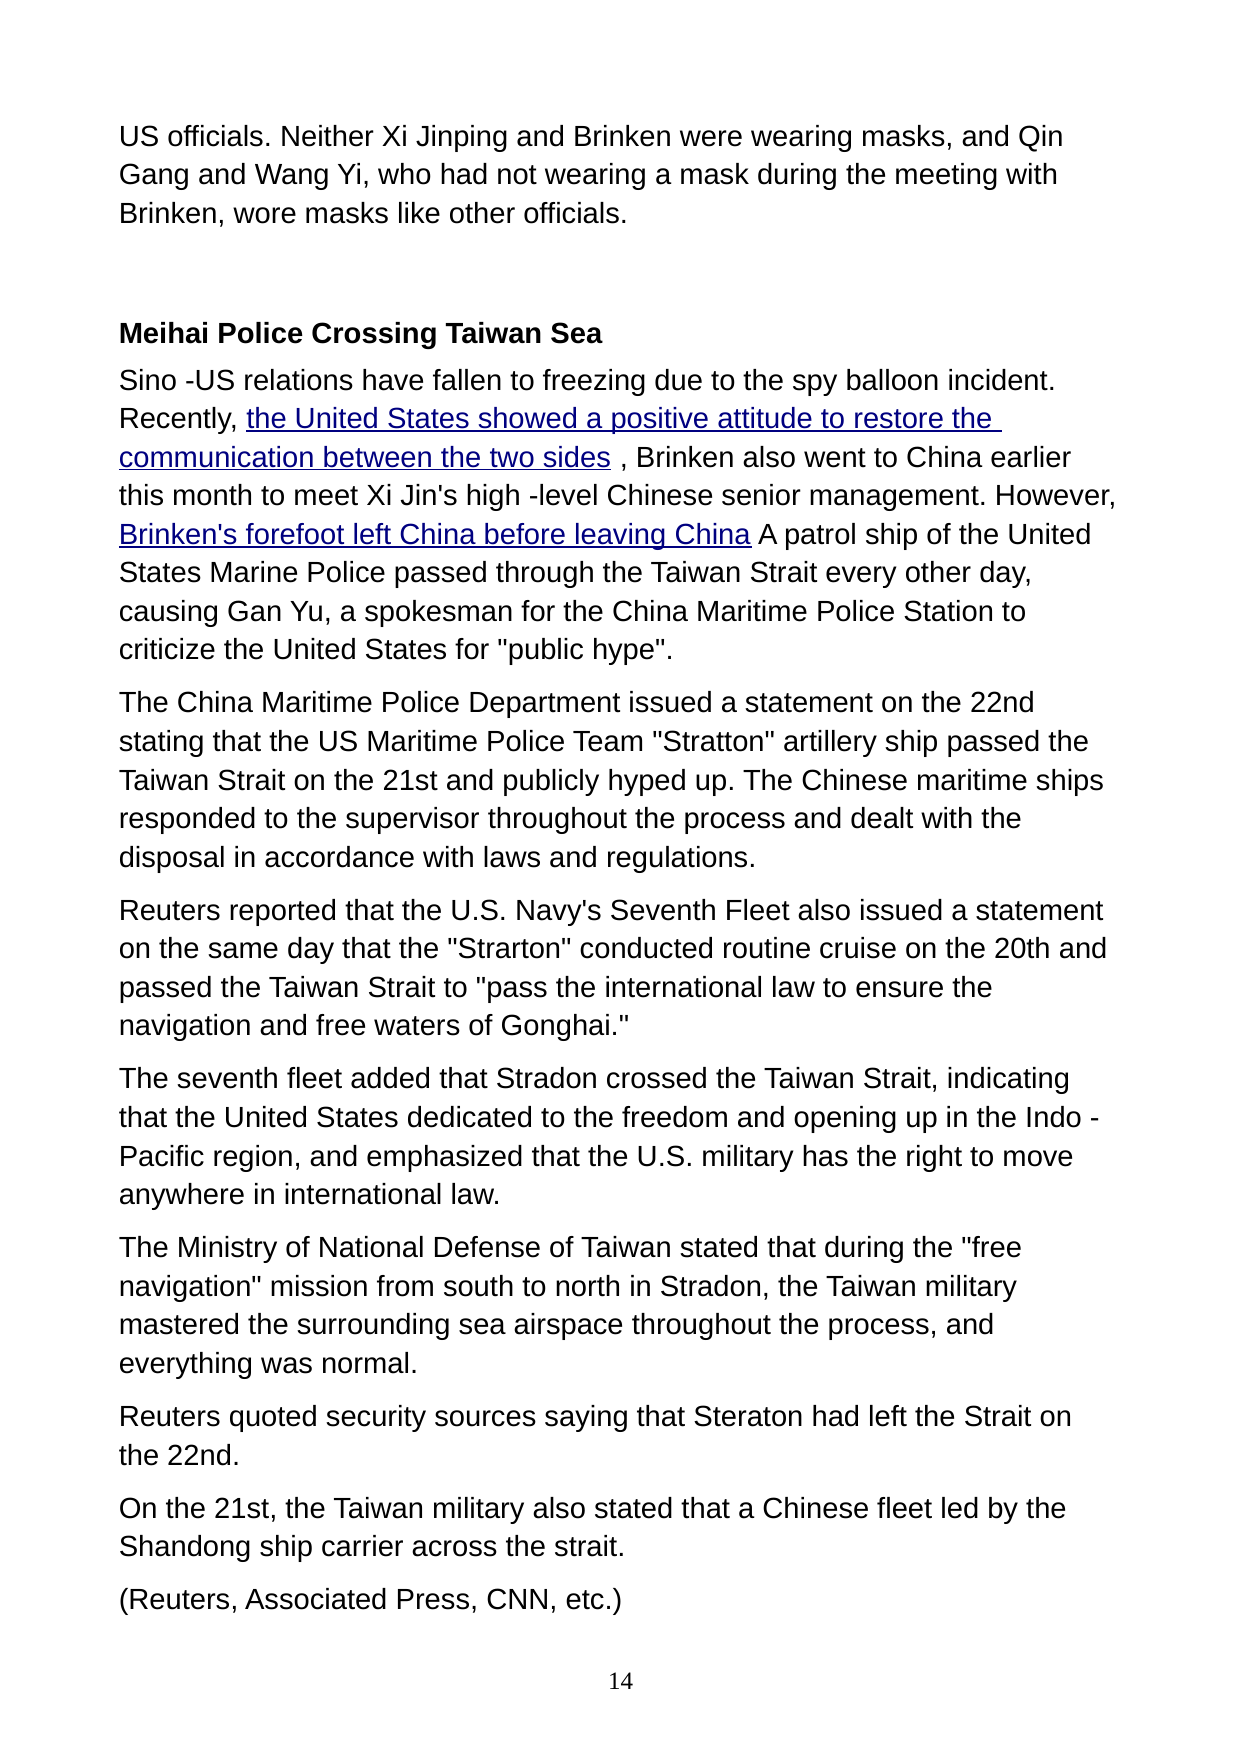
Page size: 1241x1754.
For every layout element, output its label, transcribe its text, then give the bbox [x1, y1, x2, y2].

text Reuters reported that the U.S. Navy's Seventh Fleet also issued a statement on the same day that the "Strarton" conducted routine cruise on the 20th and passed the Taiwan Strait to "pass the international law to ensure the navigation and free waters of Gonghai." [118, 893, 1122, 1042]
text Sino -US relations have fallen to freezing due to the spy balloon incident. Recently, the United States showed a positive attitude to restore the communication between the two sides , Brinken also went to China earlier this month to meet Xi Jin's high -level Chinese senior management. However, Brinken's forefoot left China before leaving China A patrol ship of the United States Marine Police passed through the Taiwan Strait every other day, causing Gan Yu, a spokesman for the China Maritime Police Station to criticize the United States for "public hype". [118, 362, 1122, 666]
text The seventh fleet added that Stradon crossed the Taiwan Strait, indicating that the United States dedicated to the freedom and opening up in the Indo -Pacific region, and emphasized that the U.S. military has the right to move anywhere in international law. [118, 1061, 1122, 1211]
text On the 21st, the Taiwan military also stated that a Chinese fleet led by the Shandong ship carrier across the strait. [118, 1491, 1122, 1563]
subtitle Meihai Police Crossing Taiwan Sea [118, 316, 1122, 350]
text -US officials. Neither Xi Jinping and Brinken were wearing masks, and Qin Gang and Wang Yi, who had not wearing a mask during the meeting with Brinken, wore masks like other officials. [118, 118, 1122, 229]
text The China Maritime Police Department issued a statement on the 22nd stating that the US Maritime Police Team "Stratton" artillery ship passed the Taiwan Strait on the 21st and publicly hyped up. The Chinese maritime ships responded to the supervisor throughout the process and dealt with the disposal in accordance with laws and regulations. [118, 685, 1122, 873]
text The Ministry of National Defense of Taiwan stated that during the "free navigation" mission from south to north in Stradon, the Taiwan military mastered the surrounding sea airspace throughout the process, and everything was normal. [118, 1230, 1122, 1379]
text (Reuters, Associated Press, CNN, etc.) [118, 1582, 1122, 1616]
text Reuters quoted security sources saying that Steraton had left the Strait on the 22nd. [118, 1399, 1122, 1471]
